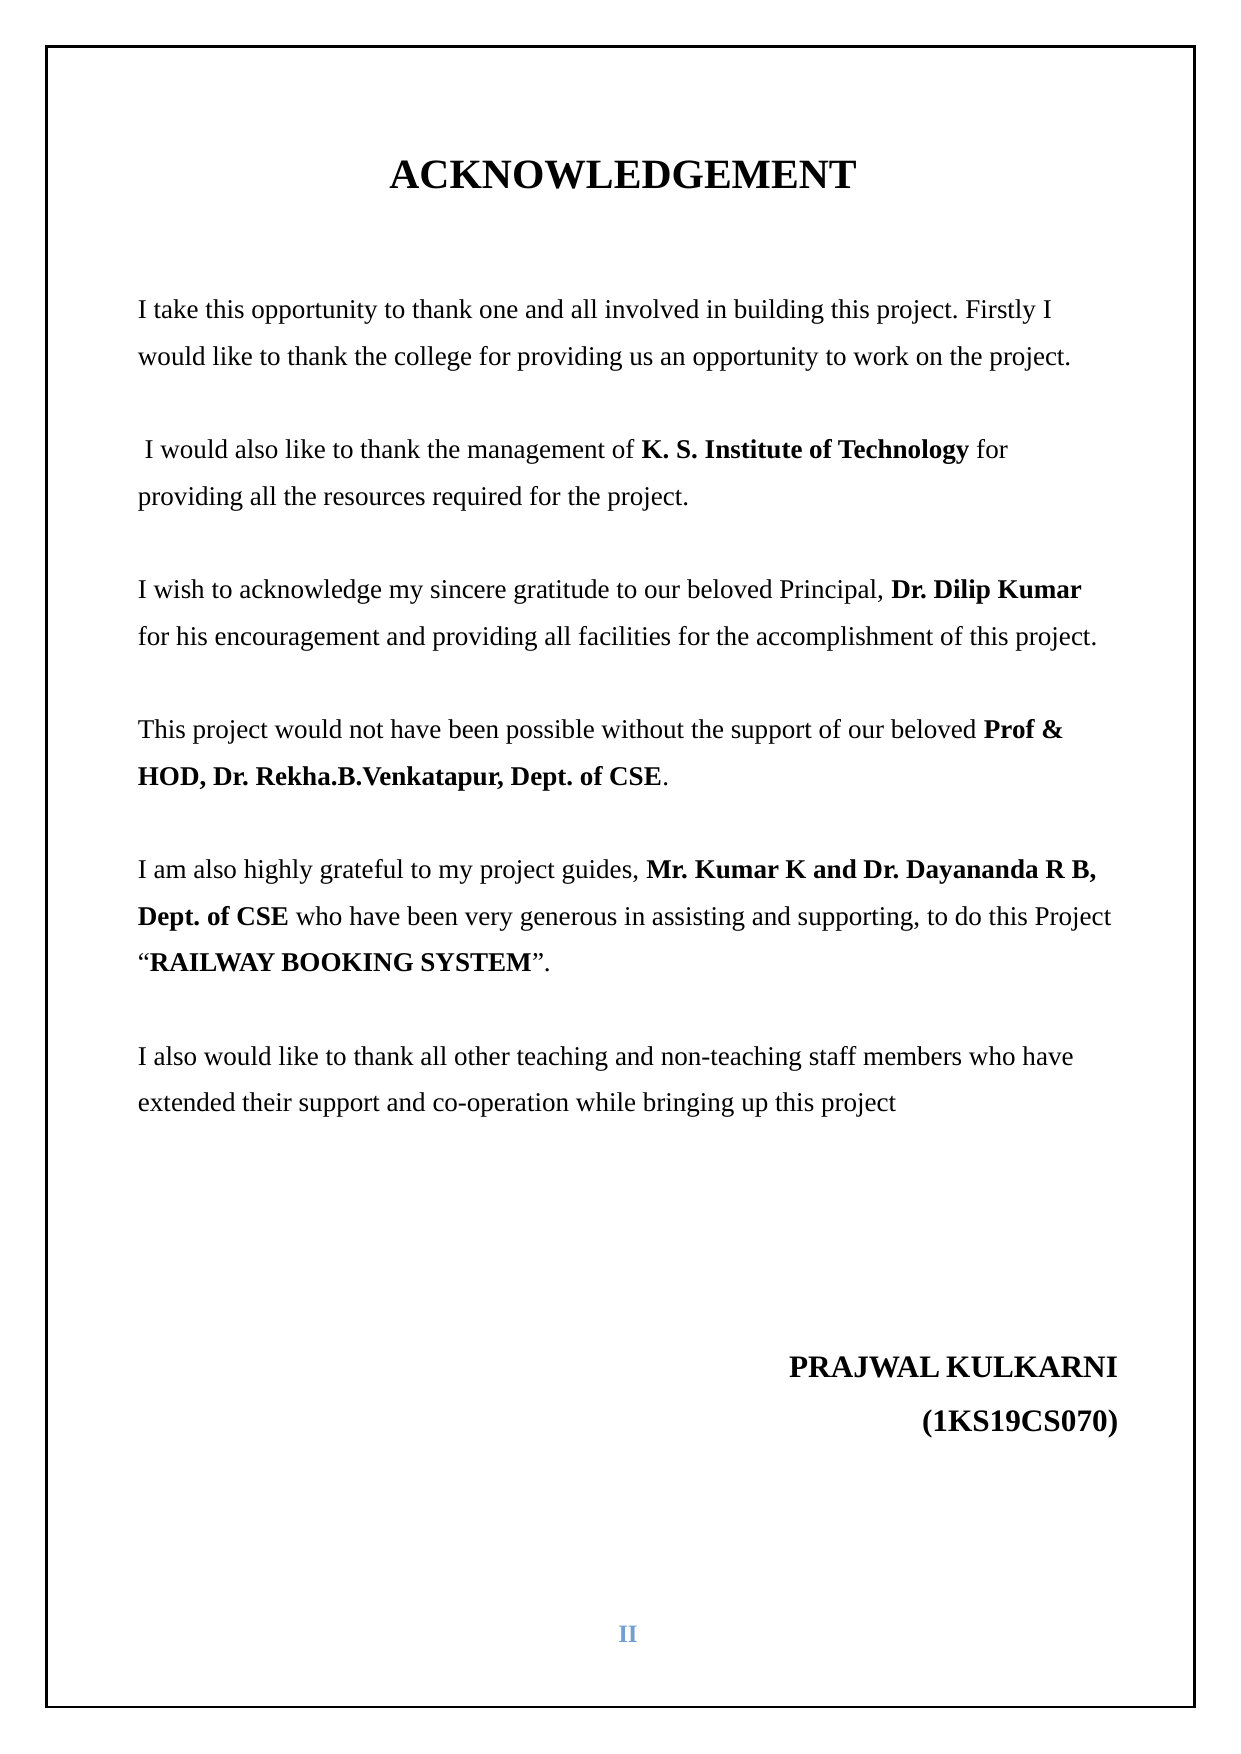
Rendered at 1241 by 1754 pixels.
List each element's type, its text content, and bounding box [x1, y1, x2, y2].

text ACKNOWLEDGEMENT [138, 149, 1118, 197]
text II [138, 1619, 1118, 1648]
text (1KS19CS070) [138, 1402, 1118, 1438]
text I also would like to thank all other teaching and non-teaching staff members who have extended their support and co-operation while bringing up this project [138, 1040, 1118, 1118]
text I take this opportunity to thank one and all involved in building this project. Firstly I would like to thank the college for providing us an opportunity to work on the project. [138, 293, 1118, 371]
text PRAJWAL KULKARNI [138, 1349, 1118, 1384]
text I wish to acknowledge my sincere gratitude to our beloved Principal, Dr. Dilip Kumar for his encouragement and providing all facilities for the accomplishment of this project. [138, 573, 1118, 651]
text This project would not have been possible without the support of our beloved Prof & HOD, Dr. Rekha.B.Venkatapur, Dept. of CSE. [138, 713, 1118, 791]
text I am also highly grateful to my project guides, Mr. Kumar K and Dr. Dayananda R B, Dept. of CSE who have been very generous in assisting and supporting, to do this Project “RAILWAY BOOKING SYSTEM”. [138, 853, 1118, 978]
text I would also like to thank the management of K. S. Institute of Technology for providing all the resources required for the project. [138, 433, 1118, 511]
